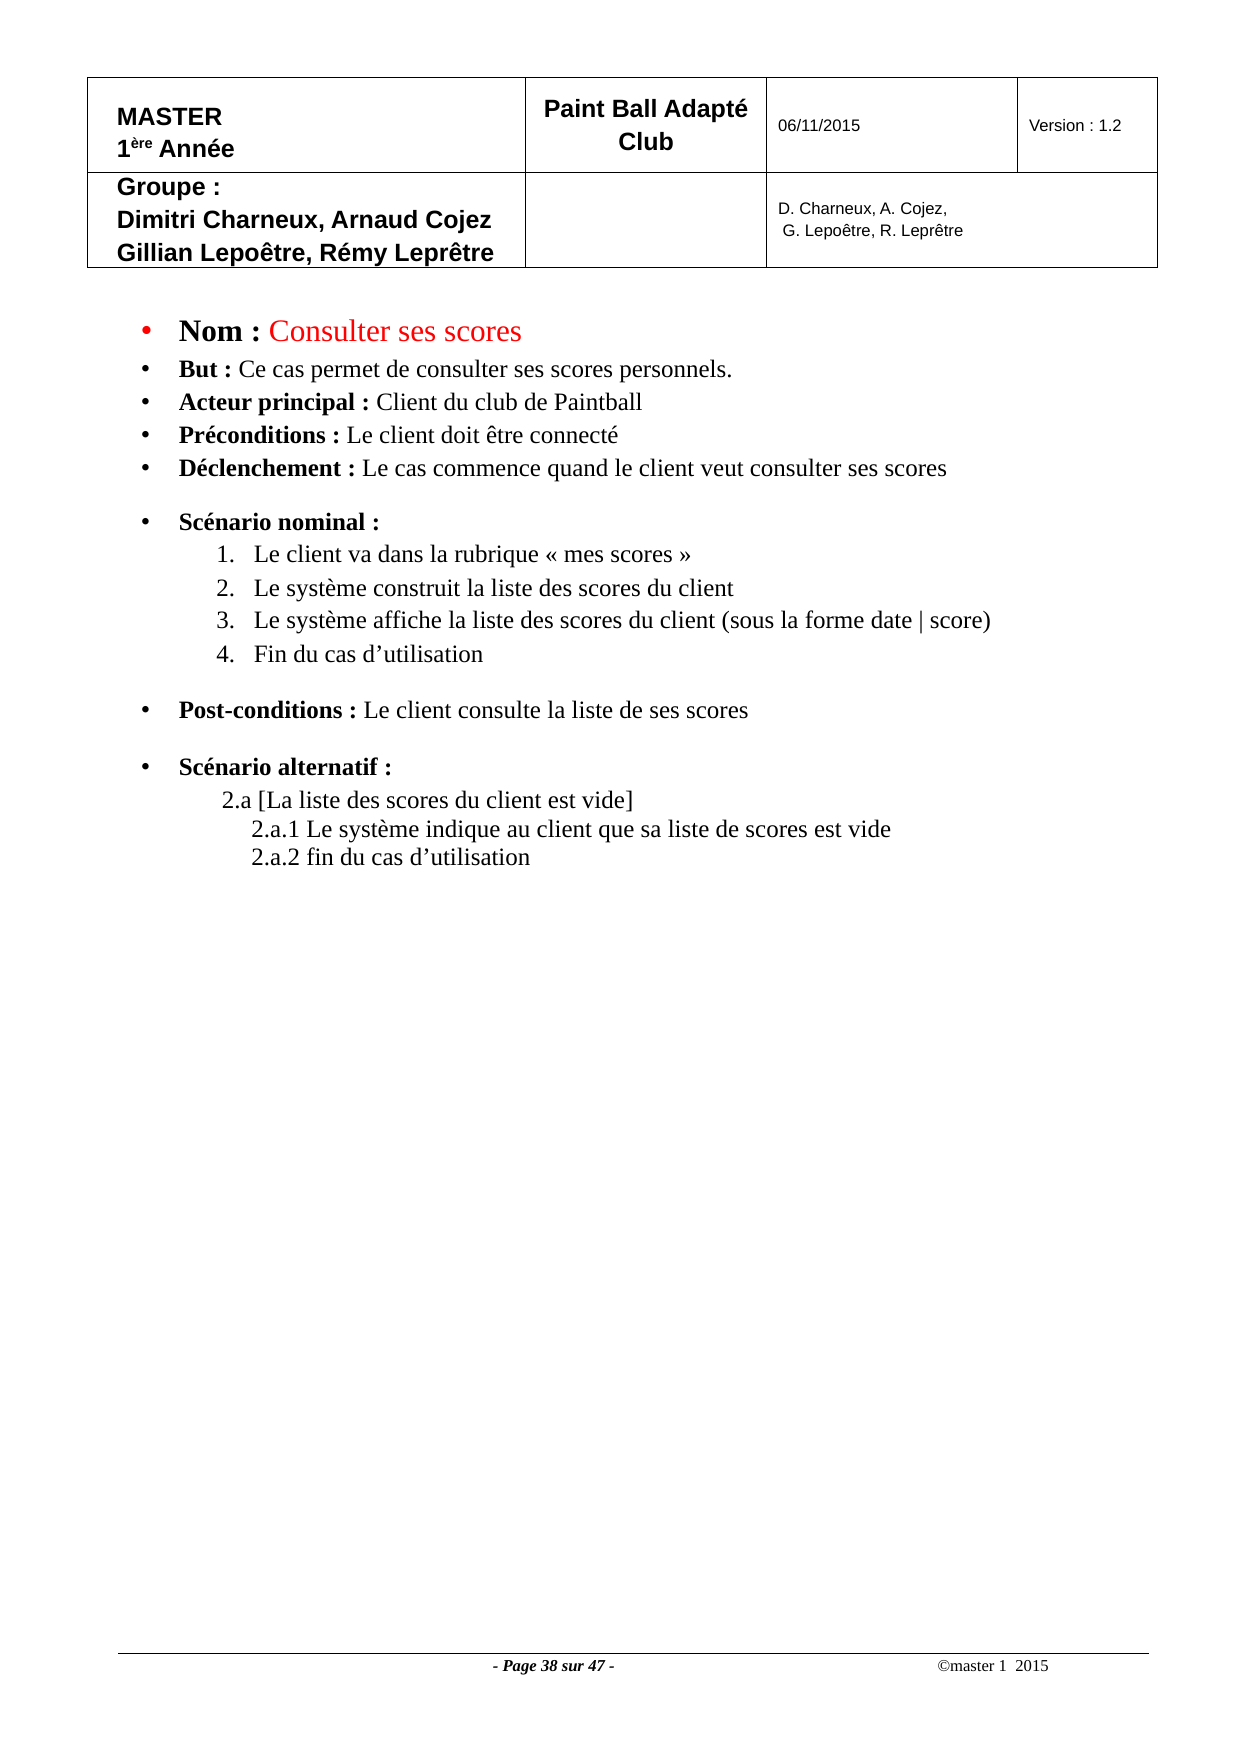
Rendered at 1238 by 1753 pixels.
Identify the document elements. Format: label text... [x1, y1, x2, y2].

list Le système construit la liste des scores du client [216, 573, 1149, 601]
list But : Ce cas permet de consulter ses scores personnels. [141, 354, 1149, 383]
text 2.a.2 fin du cas d’utilisation [103, 842, 1149, 871]
list Déclenchement : Le cas commence quand le client veut consulter ses scores [141, 453, 1149, 482]
list Le système affiche la liste des scores du client (sous la forme date | score) [216, 606, 1149, 634]
list Le client va dans la rubrique « mes scores » [216, 539, 1149, 568]
list Fin du cas d’utilisation [216, 639, 1149, 667]
list Nom : Consulter ses scores [141, 313, 1149, 348]
list Scénario alternatif : [141, 752, 1149, 781]
list Préconditions : Le client doit être connecté [141, 420, 1149, 449]
text 2.a [La liste des scores du client est vide] [103, 785, 1149, 814]
list Scénario nominal : [141, 507, 1149, 535]
list Acteur principal : Client du club de Paintball [141, 387, 1149, 416]
text 2.a.1 Le système indique au client que sa liste de scores est vide [103, 814, 1149, 842]
list Post-conditions : Le client consulte la liste de ses scores [141, 695, 1149, 724]
